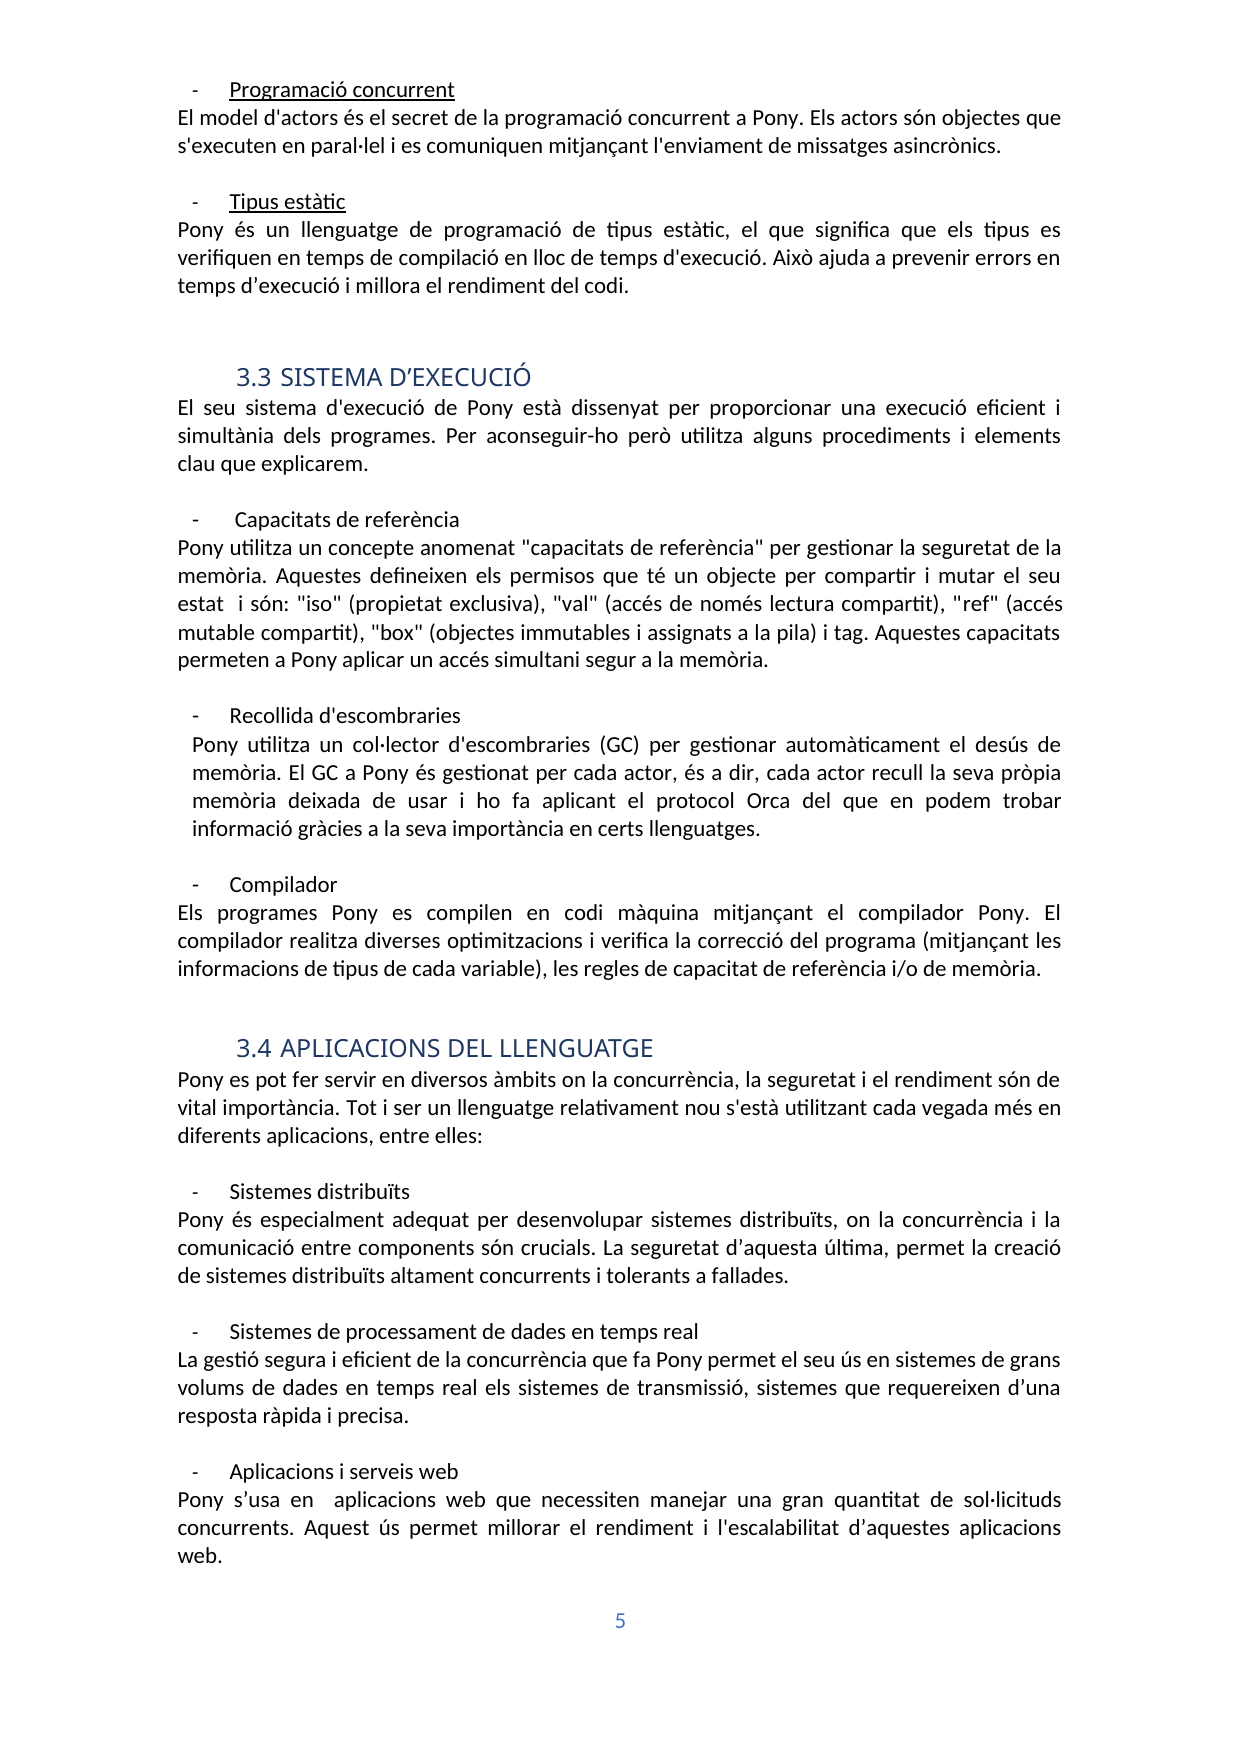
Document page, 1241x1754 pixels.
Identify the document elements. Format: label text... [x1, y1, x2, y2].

text Pony s’usa en aplicacions web que necessiten manejar una gran quantitat de sol·licituds concurrents. Aquest ús permet millorar el rendiment i l'escalabilitat d’aquestes aplicacions web. [177, 1485, 1063, 1569]
text Els programes Pony es compilen en codi màquina mitjançant el compilador Pony. El compilador realitza diverses optimitzacions i verifica la correcció del programa (mitjançant les informacions de tipus de cada variable), les regles de capacitat de referència i/o de memòria. [177, 898, 1063, 982]
text La gestió segura i eficient de la concurrència que fa Pony permet el seu ús en sistemes de grans volums de dades en temps real els sistemes de transmissió, sistemes que requereixen d’una resposta ràpida i precisa. [177, 1345, 1063, 1429]
text Pony utilitza un col·lector d'escombraries (GC) per gestionar automàticament el desús de memòria. El GC a Pony és gestionat per cada actor, és a dir, cada actor recull la seva pròpia memòria deixada de usar i ho fa aplicant el protocol Orca del que en podem trobar informació gràcies a la seva importància en certs llenguatges. [192, 730, 1063, 842]
text Pony es pot fer servir en diversos àmbits on la concurrència, la seguretat i el rendiment són de vital importància. Tot i ser un llenguatge relativament nou s'està utilitzant cada vegada més en diferents aplicacions, entre elles: [177, 1065, 1063, 1149]
list Capacitats de referència [192, 506, 1063, 533]
text El model d'actors és el secret de la programació concurrent a Pony. Els actors són objectes que s'executen en paral·lel i es comuniquen mitjançant l'enviament de missatges asincrònics. [177, 103, 1063, 159]
text Pony és un llenguatge de programació de tipus estàtic, el que significa que els tipus es verifiquen en temps de compilació en lloc de temps d'execució. Això ajuda a prevenir errors en temps d’execució i millora el rendiment del codi. [177, 215, 1063, 299]
list Sistemes de processament de dades en temps real [192, 1317, 1063, 1345]
list Compilador [192, 870, 1063, 898]
text Pony és especialment adequat per desenvolupar sistemes distribuïts, on la concurrència i la comunicació entre components són crucials. La seguretat d’aquesta última, permet la creació de sistemes distribuïts altament concurrents i tolerants a fallades. [177, 1205, 1063, 1289]
list Tipus estàtic [192, 187, 1063, 215]
list Sistemes distribuïts [192, 1177, 1063, 1205]
list APLICACIONS DEL LLENGUATGE [236, 1031, 1063, 1065]
list Programació concurrent [192, 75, 1063, 103]
text Pony utilitza un concepte anomenat "capacitats de referència" per gestionar la seguretat de la memòria. Aquestes defineixen els permisos que té un objecte per compartir i mutar el seu estat i són: "iso" (propietat exclusiva), "val" (accés de només lectura compartit), "ref" (accés mutable compartit), "box" (objectes immutables i assignats a la pila) i tag. Aquestes capacitats permeten a Pony aplicar un accés simultani segur a la memòria. [177, 533, 1063, 674]
list Recollida d'escombraries [192, 702, 1063, 730]
list Aplicacions i serveis web [192, 1457, 1063, 1485]
list SISTEMA D’EXECUCIÓ [236, 359, 1063, 393]
text El seu sistema d'execució de Pony està dissenyat per proporcionar una execució eficient i simultània dels programes. Per aconseguir-ho però utilitza alguns procediments i elements clau que explicarem. [177, 393, 1063, 477]
